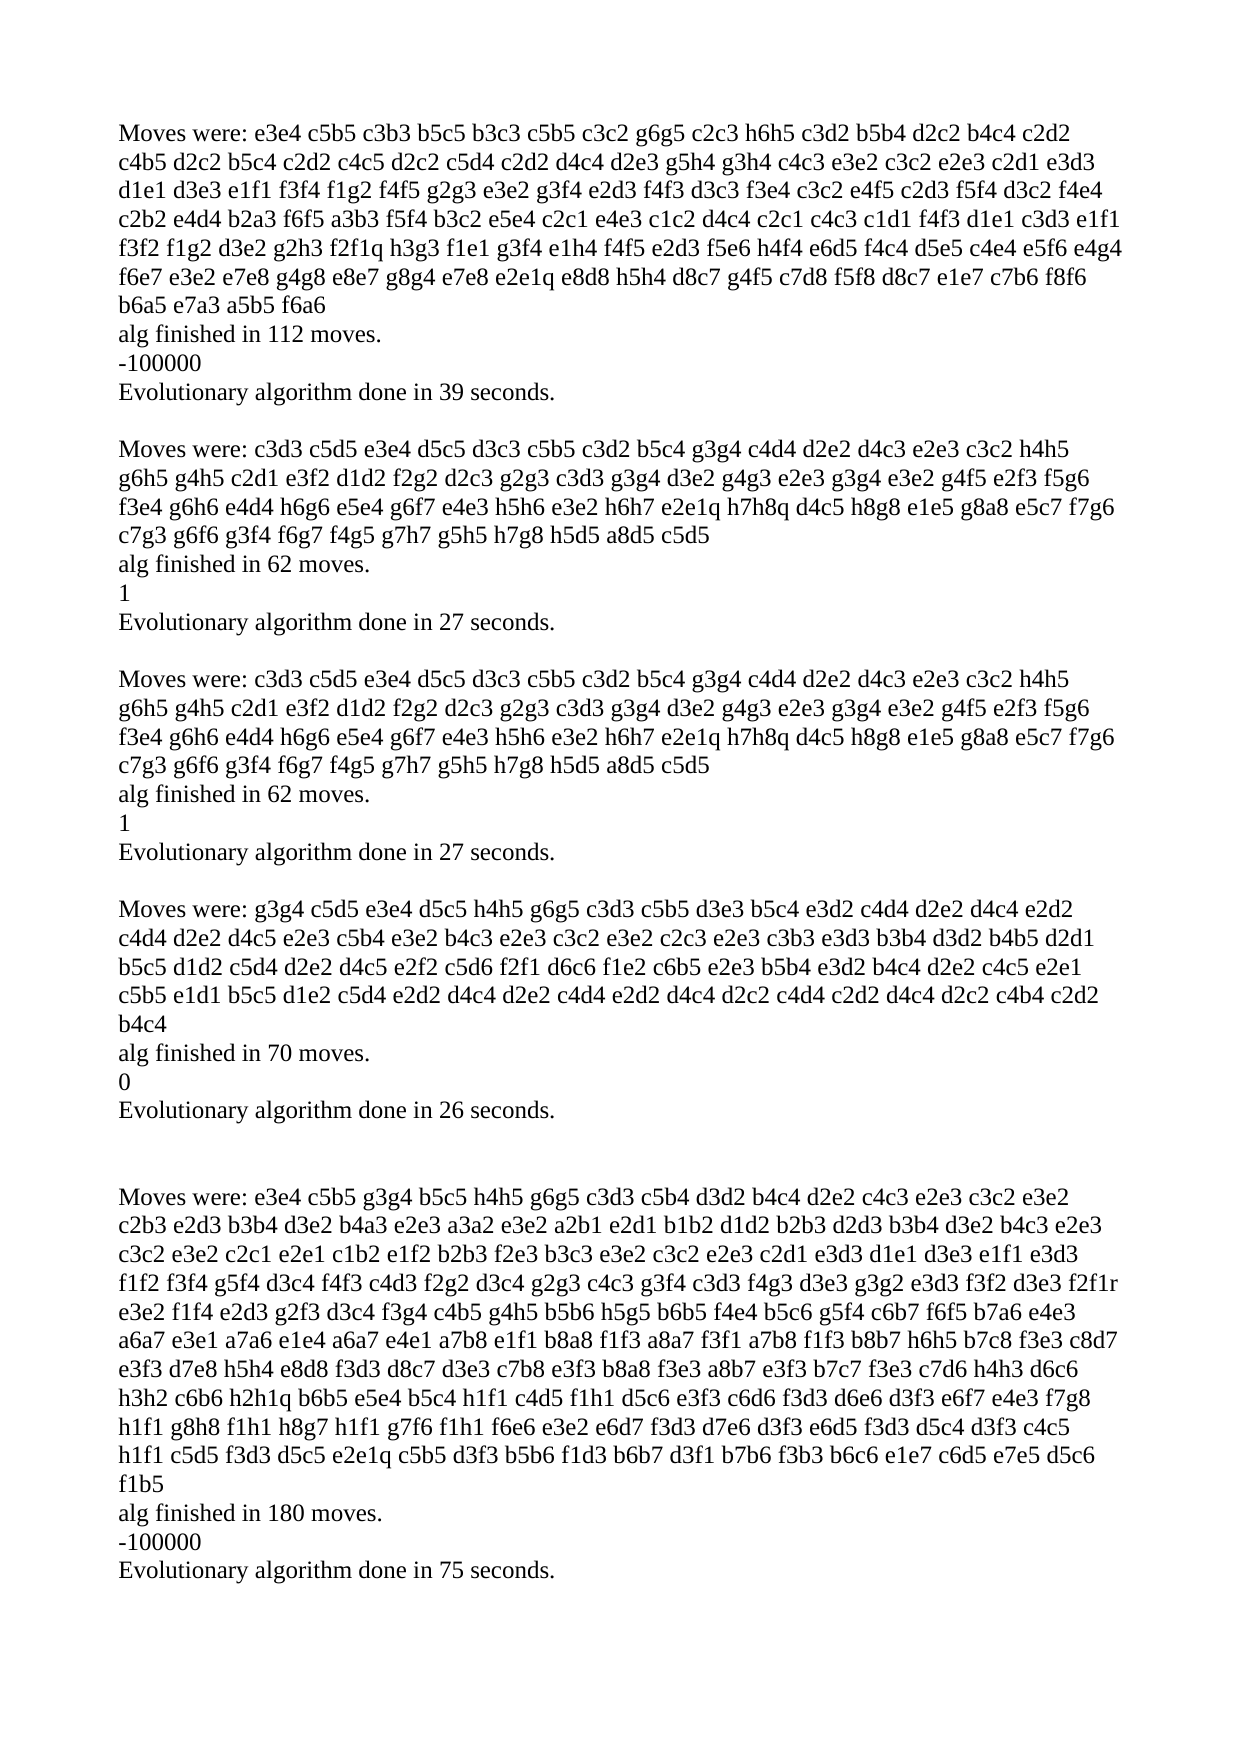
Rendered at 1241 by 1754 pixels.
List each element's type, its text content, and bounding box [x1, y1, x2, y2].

text Moves were: c3d3 c5d5 e3e4 d5c5 d3c3 c5b5 c3d2 b5c4 g3g4 c4d4 d2e2 d4c3 e2e3 c3c2 h4h5 g6h5 g4h5 c2d1 e3f2 d1d2 f2g2 d2c3 g2g3 c3d3 g3g4 d3e2 g4g3 e2e3 g3g4 e3e2 g4f5 e2f3 f5g6 f3e4 g6h6 e4d4 h6g6 e5e4 g6f7 e4e3 h5h6 e3e2 h6h7 e2e1q h7h8q d4c5 h8g8 e1e5 g8a8 e5c7 f7g6 c7g3 g6f6 g3f4 f6g7 f4g5 g7h7 g5h5 h7g8 h5d5 a8d5 c5d5 [118, 664, 1122, 779]
text Moves were: e3e4 c5b5 c3b3 b5c5 b3c3 c5b5 c3c2 g6g5 c2c3 h6h5 c3d2 b5b4 d2c2 b4c4 c2d2 c4b5 d2c2 b5c4 c2d2 c4c5 d2c2 c5d4 c2d2 d4c4 d2e3 g5h4 g3h4 c4c3 e3e2 c3c2 e2e3 c2d1 e3d3 d1e1 d3e3 e1f1 f3f4 f1g2 f4f5 g2g3 e3e2 g3f4 e2d3 f4f3 d3c3 f3e4 c3c2 e4f5 c2d3 f5f4 d3c2 f4e4 c2b2 e4d4 b2a3 f6f5 a3b3 f5f4 b3c2 e5e4 c2c1 e4e3 c1c2 d4c4 c2c1 c4c3 c1d1 f4f3 d1e1 c3d3 e1f1 f3f2 f1g2 d3e2 g2h3 f2f1q h3g3 f1e1 g3f4 e1h4 f4f5 e2d3 f5e6 h4f4 e6d5 f4c4 d5e5 c4e4 e5f6 e4g4 f6e7 e3e2 e7e8 g4g8 e8e7 g8g4 e7e8 e2e1q e8d8 h5h4 d8c7 g4f5 c7d8 f5f8 d8c7 e1e7 c7b6 f8f6 b6a5 e7a3 a5b5 f6a6 [118, 118, 1122, 319]
text Evolutionary algorithm done in 39 seconds. [118, 377, 1122, 406]
text Evolutionary algorithm done in 75 seconds. [118, 1556, 1122, 1584]
text -100000 [118, 348, 1122, 377]
text 1 [118, 808, 1122, 837]
text 1 [118, 578, 1122, 607]
text Evolutionary algorithm done in 26 seconds. [118, 1096, 1122, 1124]
text -100000 [118, 1527, 1122, 1556]
text alg finished in 180 moves. [118, 1498, 1122, 1527]
text 0 [118, 1067, 1122, 1096]
text alg finished in 62 moves. [118, 779, 1122, 808]
text Evolutionary algorithm done in 27 seconds. [118, 607, 1122, 636]
text Moves were: e3e4 c5b5 g3g4 b5c5 h4h5 g6g5 c3d3 c5b4 d3d2 b4c4 d2e2 c4c3 e2e3 c3c2 e3e2 c2b3 e2d3 b3b4 d3e2 b4a3 e2e3 a3a2 e3e2 a2b1 e2d1 b1b2 d1d2 b2b3 d2d3 b3b4 d3e2 b4c3 e2e3 c3c2 e3e2 c2c1 e2e1 c1b2 e1f2 b2b3 f2e3 b3c3 e3e2 c3c2 e2e3 c2d1 e3d3 d1e1 d3e3 e1f1 e3d3 f1f2 f3f4 g5f4 d3c4 f4f3 c4d3 f2g2 d3c4 g2g3 c4c3 g3f4 c3d3 f4g3 d3e3 g3g2 e3d3 f3f2 d3e3 f2f1r e3e2 f1f4 e2d3 g2f3 d3c4 f3g4 c4b5 g4h5 b5b6 h5g5 b6b5 f4e4 b5c6 g5f4 c6b7 f6f5 b7a6 e4e3 a6a7 e3e1 a7a6 e1e4 a6a7 e4e1 a7b8 e1f1 b8a8 f1f3 a8a7 f3f1 a7b8 f1f3 b8b7 h6h5 b7c8 f3e3 c8d7 e3f3 d7e8 h5h4 e8d8 f3d3 d8c7 d3e3 c7b8 e3f3 b8a8 f3e3 a8b7 e3f3 b7c7 f3e3 c7d6 h4h3 d6c6 h3h2 c6b6 h2h1q b6b5 e5e4 b5c4 h1f1 c4d5 f1h1 d5c6 e3f3 c6d6 f3d3 d6e6 d3f3 e6f7 e4e3 f7g8 h1f1 g8h8 f1h1 h8g7 h1f1 g7f6 f1h1 f6e6 e3e2 e6d7 f3d3 d7e6 d3f3 e6d5 f3d3 d5c4 d3f3 c4c5 h1f1 c5d5 f3d3 d5c5 e2e1q c5b5 d3f3 b5b6 f1d3 b6b7 d3f1 b7b6 f3b3 b6c6 e1e7 c6d5 e7e5 d5c6 f1b5 [118, 1182, 1122, 1498]
text alg finished in 62 moves. [118, 549, 1122, 578]
text alg finished in 112 moves. [118, 319, 1122, 348]
text alg finished in 70 moves. [118, 1038, 1122, 1067]
text Moves were: c3d3 c5d5 e3e4 d5c5 d3c3 c5b5 c3d2 b5c4 g3g4 c4d4 d2e2 d4c3 e2e3 c3c2 h4h5 g6h5 g4h5 c2d1 e3f2 d1d2 f2g2 d2c3 g2g3 c3d3 g3g4 d3e2 g4g3 e2e3 g3g4 e3e2 g4f5 e2f3 f5g6 f3e4 g6h6 e4d4 h6g6 e5e4 g6f7 e4e3 h5h6 e3e2 h6h7 e2e1q h7h8q d4c5 h8g8 e1e5 g8a8 e5c7 f7g6 c7g3 g6f6 g3f4 f6g7 f4g5 g7h7 g5h5 h7g8 h5d5 a8d5 c5d5 [118, 434, 1122, 549]
text Moves were: g3g4 c5d5 e3e4 d5c5 h4h5 g6g5 c3d3 c5b5 d3e3 b5c4 e3d2 c4d4 d2e2 d4c4 e2d2 c4d4 d2e2 d4c5 e2e3 c5b4 e3e2 b4c3 e2e3 c3c2 e3e2 c2c3 e2e3 c3b3 e3d3 b3b4 d3d2 b4b5 d2d1 b5c5 d1d2 c5d4 d2e2 d4c5 e2f2 c5d6 f2f1 d6c6 f1e2 c6b5 e2e3 b5b4 e3d2 b4c4 d2e2 c4c5 e2e1 c5b5 e1d1 b5c5 d1e2 c5d4 e2d2 d4c4 d2e2 c4d4 e2d2 d4c4 d2c2 c4d4 c2d2 d4c4 d2c2 c4b4 c2d2 b4c4 [118, 894, 1122, 1038]
text Evolutionary algorithm done in 27 seconds. [118, 837, 1122, 866]
